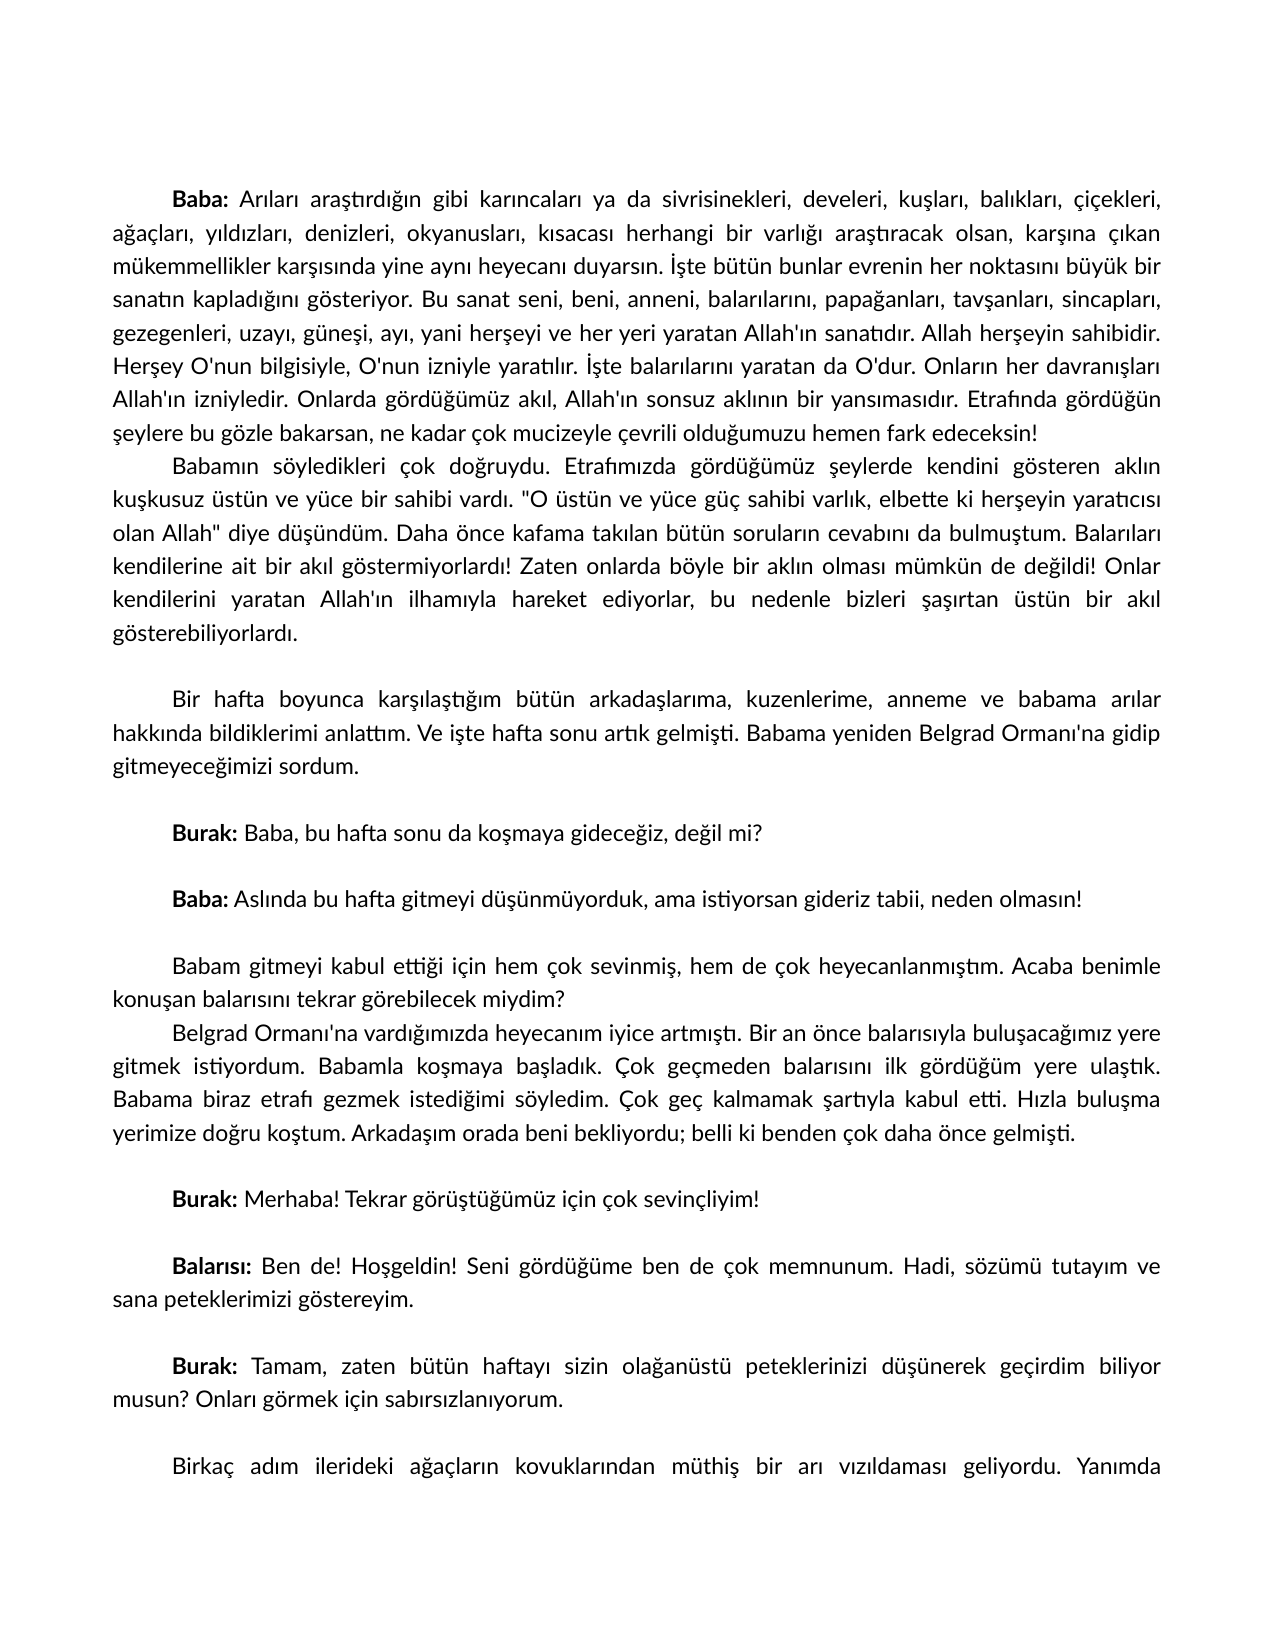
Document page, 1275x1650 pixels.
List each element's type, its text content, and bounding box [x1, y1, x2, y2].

text Balarısı: Ben de! Hoşgeldin! Seni gördüğüme ben de çok memnunum. Hadi, sözümü tutayım ve sana peteklerimizi göstereyim. [112, 1248, 1162, 1314]
text Burak: Merhaba! Tekrar görüştüğümüz için çok sevinçliyim! [112, 1181, 1162, 1214]
text Burak: Tamam, zaten bütün haftayı sizin olağanüstü peteklerinizi düşünerek geçirdim biliyor musun? Onları görmek için sabırsızlanıyorum. [112, 1348, 1162, 1414]
text Babam gitmeyi kabul ettiği için hem çok sevinmiş, hem de çok heyecanlanmıştım. Acaba benimle konuşan balarısını tekrar görebilecek miydim? [112, 948, 1162, 1014]
text Belgrad Ormanı'na vardığımızda heyecanım iyice artmıştı. Bir an önce balarısıyla buluşacağımız yere gitmek istiyordum. Babamla koşmaya başladık. Çok geçmeden balarısını ilk gördüğüm yere ulaştık. Babama biraz etrafı gezmek istediğimi söyledim. Çok geç kalmamak şartıyla kabul etti. Hızla buluşma yerimize doğru koştum. Arkadaşım orada beni bekliyordu; belli ki benden çok daha önce gelmişti. [112, 1014, 1162, 1148]
text Baba: Arıları araştırdığın gibi karıncaları ya da sivrisinekleri, develeri, kuşları, balıkları, çiçekleri, ağaçları, yıldızları, denizleri, okyanusları, kısacası herhangi bir varlığı araştıracak olsan, karşına çıkan mükemmellikler karşısında yine aynı heyecanı duyarsın. İşte bütün bunlar evrenin her noktasını büyük bir sanatın kapladığını gösteriyor. Bu sanat seni, beni, anneni, balarılarını, papağanları, tavşanları, sincapları, gezegenleri, uzayı, güneşi, ayı, yani herşeyi ve her yeri yaratan Allah'ın sanatıdır. Allah herşeyin sahibidir. Herşey O'nun bilgisiyle, O'nun izniyle yaratılır. İşte balarılarını yaratan da O'dur. Onların her davranışları Allah'ın izniyledir. Onlarda gördüğümüz akıl, Allah'ın sonsuz aklının bir yansımasıdır. Etrafında gördüğün şeylere bu gözle bakarsan, ne kadar çok mucizeyle çevrili olduğumuzu hemen fark edeceksin! [112, 181, 1162, 448]
text Burak: Baba, bu hafta sonu da koşmaya gideceğiz, değil mi? [112, 814, 1162, 848]
text Babamın söyledikleri çok doğruydu. Etrafımızda gördüğümüz şeylerde kendini gösteren aklın kuşkusuz üstün ve yüce bir sahibi vardı. "O üstün ve yüce güç sahibi varlık, elbette ki herşeyin yaratıcısı olan Allah" diye düşündüm. Daha önce kafama takılan bütün soruların cevabını da bulmuştum. Balarıları kendilerine ait bir akıl göstermiyorlardı! Zaten onlarda böyle bir aklın olması mümkün de değildi! Onlar kendilerini yaratan Allah'ın ilhamıyla hareket ediyorlar, bu nedenle bizleri şaşırtan üstün bir akıl gösterebiliyorlardı. [112, 448, 1162, 648]
text Baba: Aslında bu hafta gitmeyi düşünmüyorduk, ama istiyorsan gideriz tabii, neden olmasın! [112, 881, 1162, 914]
text Birkaç adım ilerideki ağaçların kovuklarından müthiş bir arı vızıldaması geliyordu. Yanımda [112, 1448, 1162, 1481]
text Bir hafta boyunca karşılaştığım bütün arkadaşlarıma, kuzenlerime, anneme ve babama arılar hakkında bildiklerimi anlattım. Ve işte hafta sonu artık gelmişti. Babama yeniden Belgrad Ormanı'na gidip gitmeyeceğimizi sordum. [112, 681, 1162, 781]
